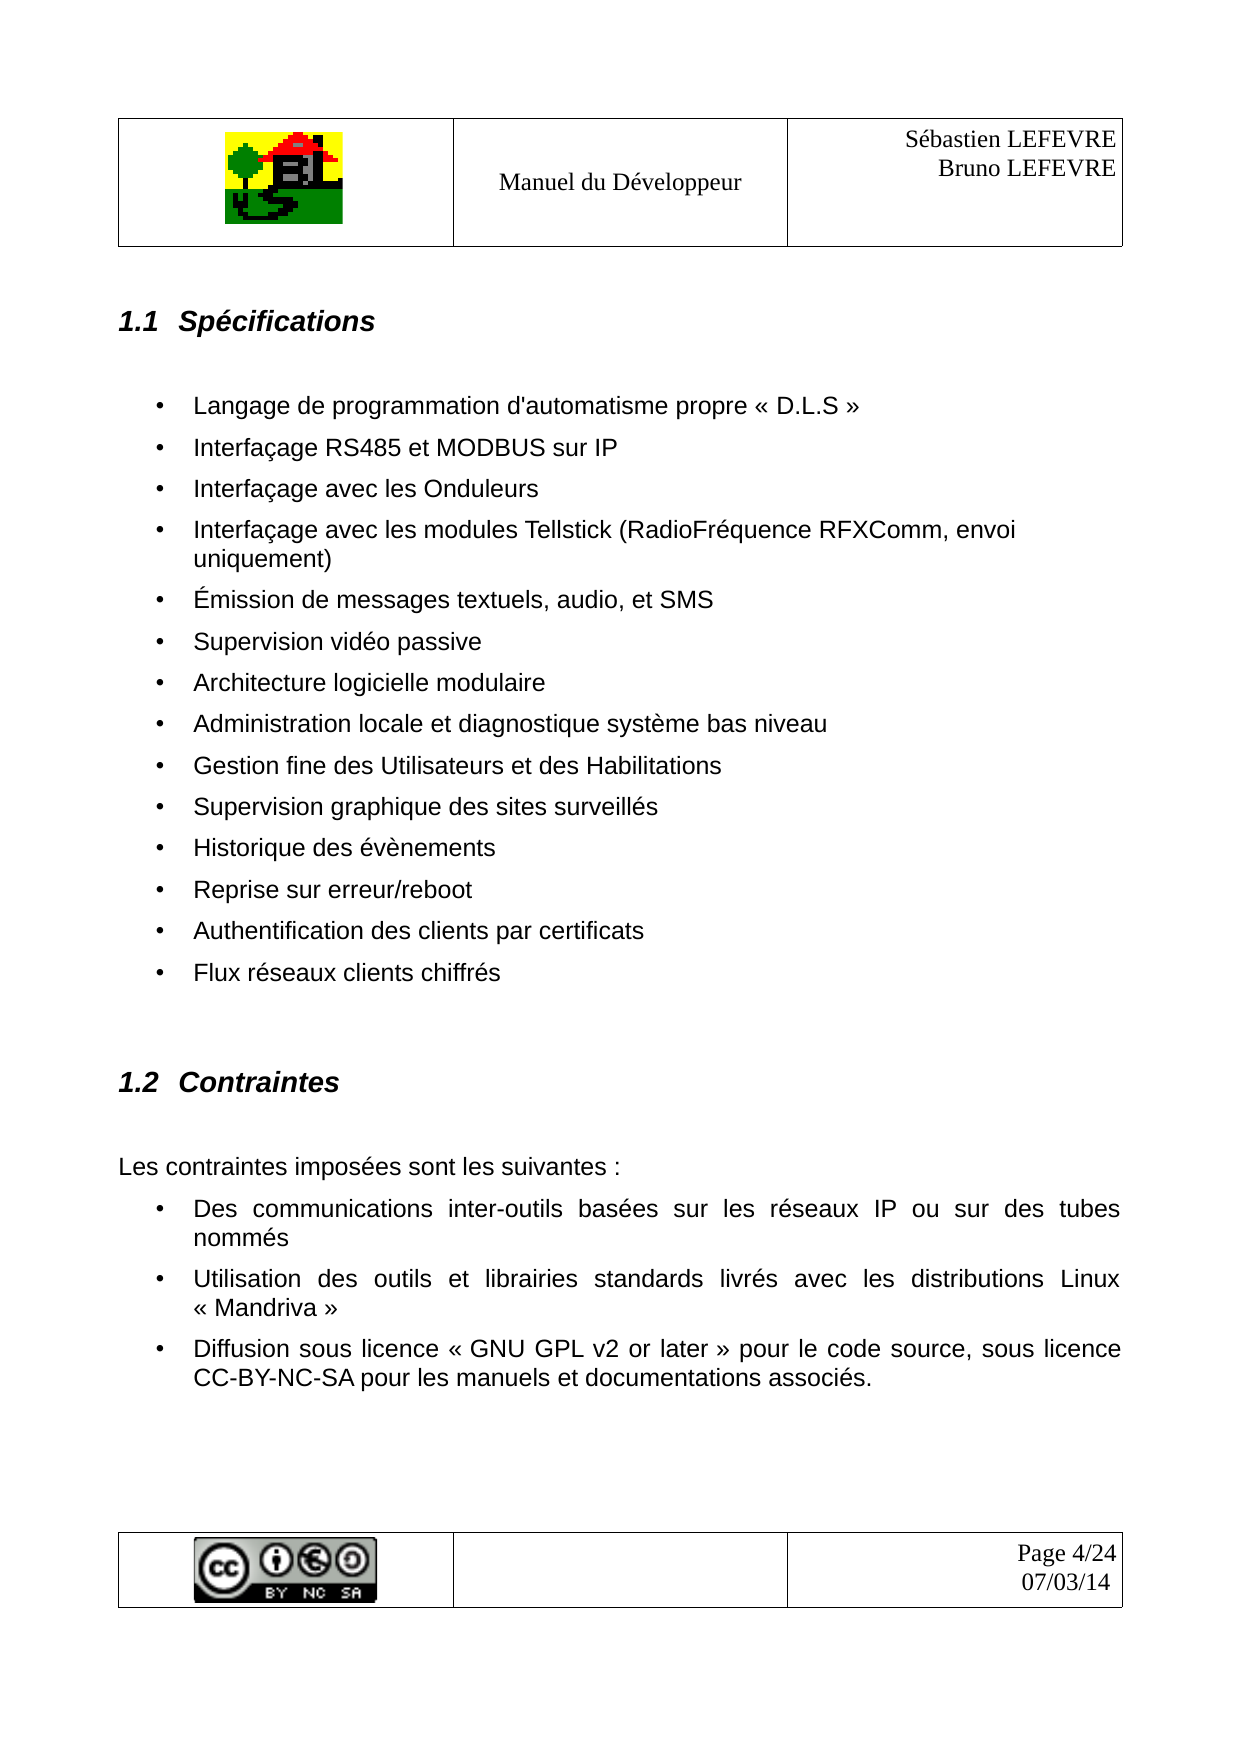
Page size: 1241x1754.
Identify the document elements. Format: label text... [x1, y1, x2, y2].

subtitle Spécifications [118, 304, 1122, 337]
list Flux réseaux clients chiffrés [156, 957, 1122, 986]
subtitle Contraintes [118, 1065, 1122, 1099]
list Utilisation des outils et librairies standards livrés avec les distributions Linux « Mandriva » [156, 1264, 1122, 1321]
list Administration locale et diagnostique système bas niveau [156, 709, 1122, 738]
picture [193, 1537, 378, 1603]
picture [225, 132, 343, 224]
list Interfaçage avec les Onduleurs [156, 474, 1122, 503]
list Authentification des clients par certificats [156, 916, 1122, 945]
list Supervision graphique des sites surveillés [156, 792, 1122, 821]
list Interfaçage avec les modules Tellstick (RadioFréquence RFXComm, envoi uniquement) [156, 515, 1122, 573]
list Reprise sur erreur/reboot [156, 875, 1122, 904]
list Diffusion sous licence « GNU GPL v2 or later » pour le code source, sous licence CC-BY-NC-SA pour les manuels et documentations associés. [156, 1334, 1122, 1391]
list Émission de messages textuels, audio, et SMS [156, 585, 1122, 614]
list Des communications inter-outils basées sur les réseaux IP ou sur des tubes nommés [156, 1194, 1122, 1251]
list Interfaçage RS485 et MODBUS sur IP [156, 432, 1122, 461]
list Langage de programmation d'automatisme propre « D.L.S » [156, 391, 1122, 420]
text Les contraintes imposées sont les suivantes : [118, 1152, 1122, 1181]
list Supervision vidéo passive [156, 627, 1122, 656]
list Historique des évènements [156, 833, 1122, 862]
list Architecture logicielle modulaire [156, 668, 1122, 697]
list Gestion fine des Utilisateurs et des Habilitations [156, 751, 1122, 779]
